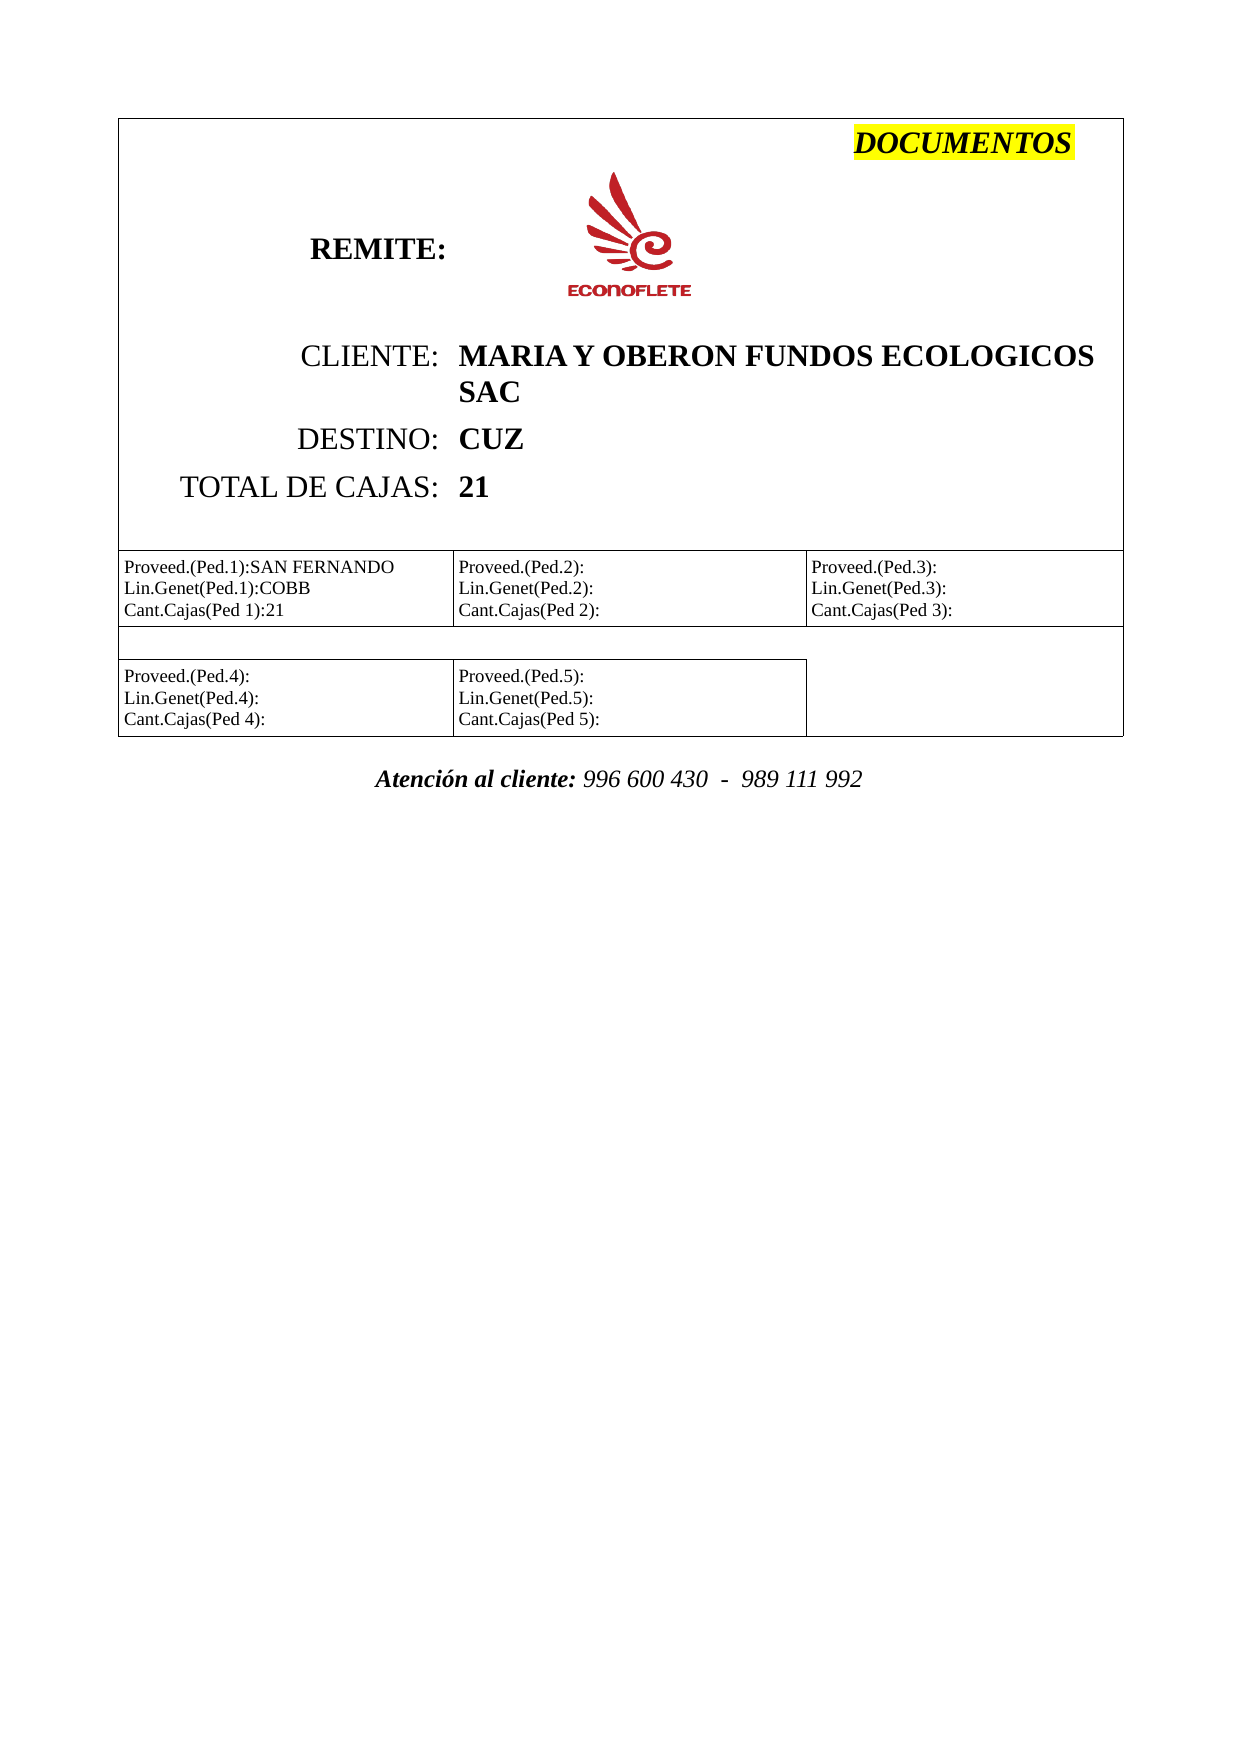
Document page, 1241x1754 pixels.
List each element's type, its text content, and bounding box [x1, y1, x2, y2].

table_cell CLIENTE: [119, 332, 453, 415]
table_cell DESTINO: [119, 415, 453, 462]
table_cell [806, 510, 1123, 550]
table_cell [119, 510, 453, 550]
table_cell Proveed.(Ped.5): Lin.Genet(Ped.5): Cant.Cajas(Ped 5): [454, 660, 806, 736]
table_cell [806, 166, 1123, 332]
table_cell [453, 166, 806, 332]
picture [552, 171, 707, 297]
table_header [453, 119, 806, 166]
table_cell [806, 627, 1123, 659]
table_cell Proveed.(Ped.4): Lin.Genet(Ped.4): Cant.Cajas(Ped 4): [119, 660, 453, 736]
table_cell Proveed.(Ped.2): Lin.Genet(Ped.2): Cant.Cajas(Ped 2): [454, 551, 806, 626]
table_cell [453, 510, 806, 550]
table_cell CUZ [453, 415, 806, 462]
table_cell Proveed.(Ped.3): Lin.Genet(Ped.3): Cant.Cajas(Ped 3): [807, 551, 1123, 626]
table_cell [807, 659, 1123, 736]
table_header DOCUMENTOS [806, 119, 1123, 166]
table_cell Proveed.(Ped.1):SAN FERNANDO Lin.Genet(Ped.1):COBB Cant.Cajas(Ped 1):21 [119, 551, 453, 626]
table_cell MARIA Y OBERON FUNDOS ECOLOGICOS SAC [453, 332, 1123, 415]
table_cell 21 [453, 462, 1123, 510]
table_cell [453, 627, 806, 659]
table_cell [119, 627, 453, 659]
table_header [119, 119, 453, 166]
table_cell [806, 415, 1123, 462]
table_cell REMITE: [119, 166, 453, 332]
text Atención al cliente: 996 600 430 - 989 111 992 [118, 764, 1122, 793]
table_cell TOTAL DE CAJAS: [119, 462, 453, 510]
